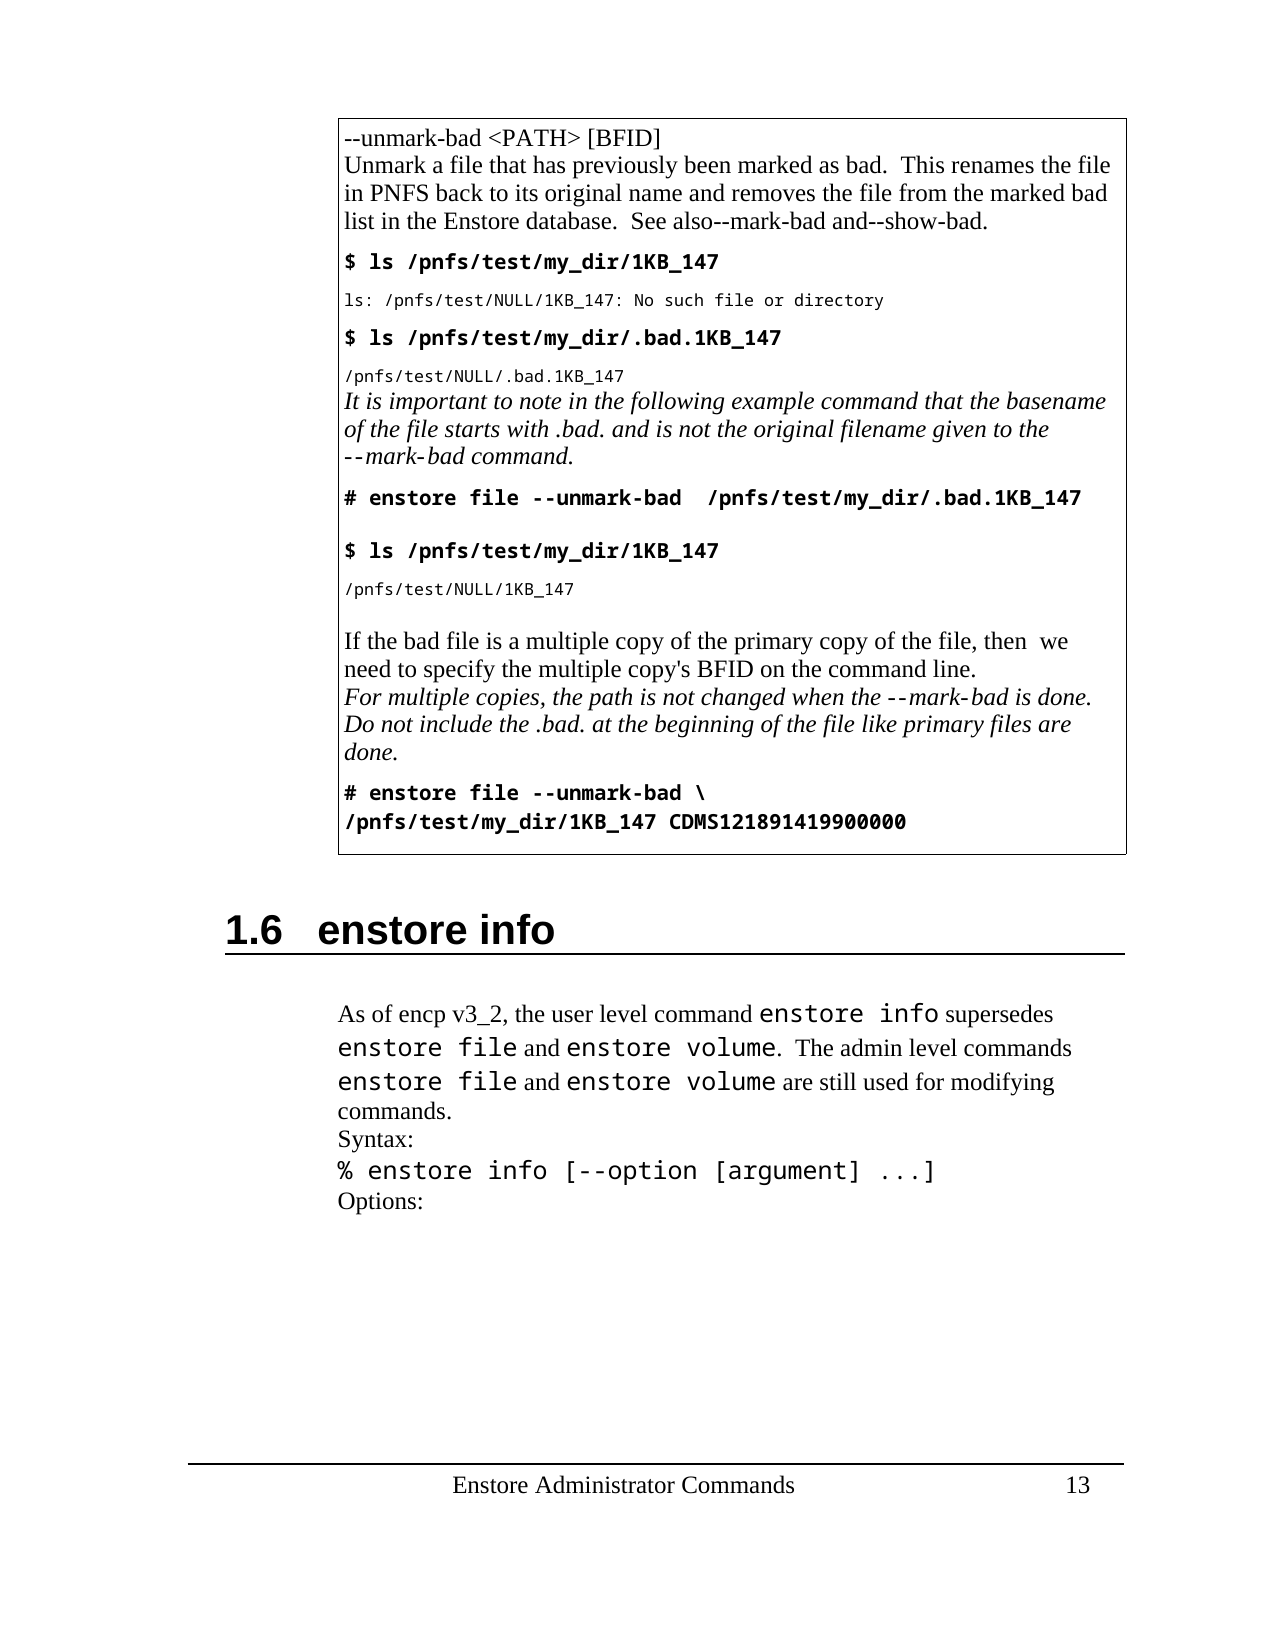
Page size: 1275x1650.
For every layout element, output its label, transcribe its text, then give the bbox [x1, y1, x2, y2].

text Syntax: [337, 1125, 1125, 1153]
table_cell --unmark-bad <PATH> [BFID] Unmark a file that has previously been marked as bad. This renames the file in PNFS back to its original name and removes the file from the marked bad list in the Enstore database. See also‑‑mark‑bad and‑‑show‑bad. $ ls /pnfs/test/my_dir/1KB_147 ls: /pnfs/test/NULL/1KB_147: No such file or directory $ ls /pnfs/test/my_dir/.bad.1KB_147 /pnfs/test/NULL/.bad.1KB_147 It is important to note in the following example command that the basename of the file starts with .bad. and is not the original filename given to the ‑‑mark‑bad command. # enstore file --unmark-bad /pnfs/test/my_dir/.bad.1KB_147 $ ls /pnfs/test/my_dir/1KB_147 /pnfs/test/NULL/1KB_147 If the bad file is a multiple copy of the primary copy of the file, then we need to specify the multiple copy's BFID on the command line. For multiple copies, the path is not changed when the ‑‑mark‑bad is done. Do not include the .bad. at the beginning of the file like primary files are done. # enstore file --unmark-bad \ /pnfs/test/my_dir/1KB_147 CDMS121891419900000 [339, 119, 1126, 854]
text % enstore info [--option [argument] ...] [337, 1153, 1125, 1187]
text Options: [337, 1187, 1125, 1215]
text As of encp v3_2, the user level command enstore info supersedes enstore file and enstore volume. The admin level commands enstore file and enstore volume are still used for modifying commands. [337, 995, 1125, 1125]
subtitle enstore info [225, 906, 1125, 953]
